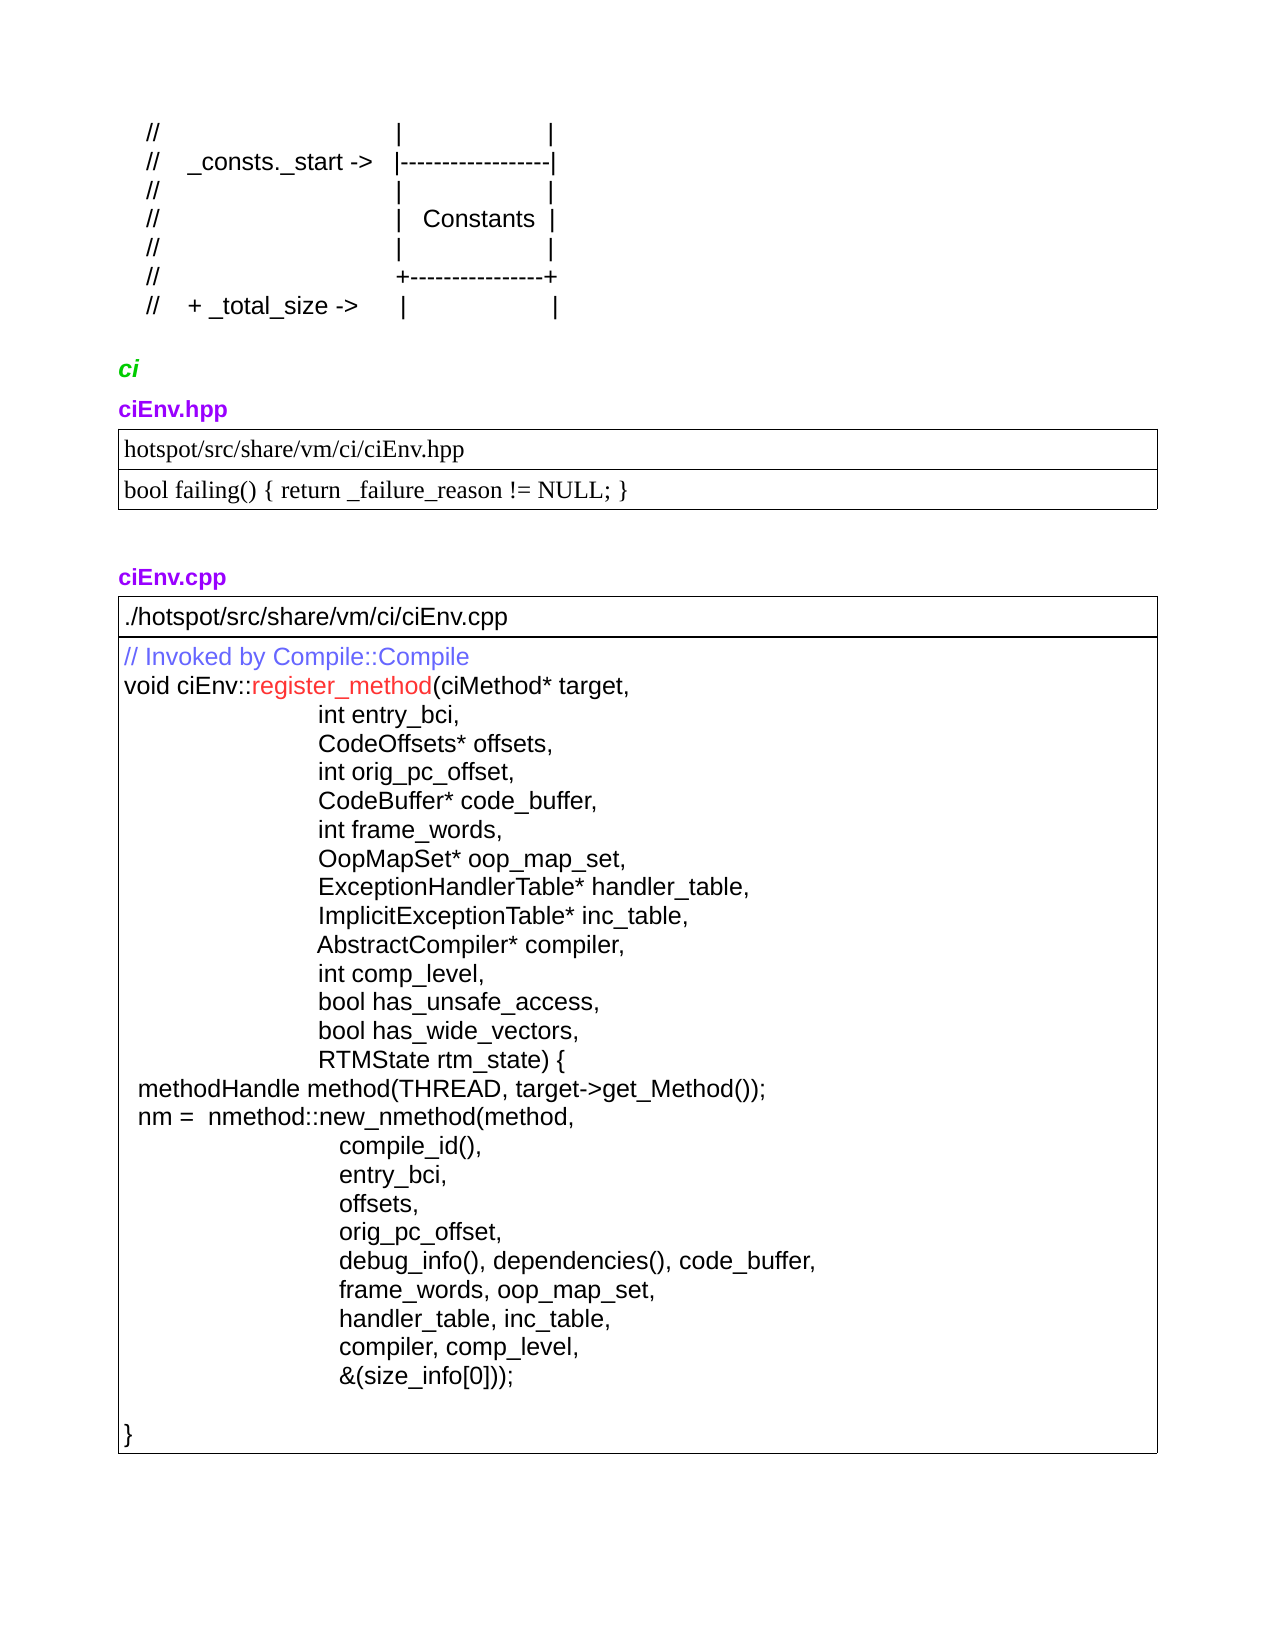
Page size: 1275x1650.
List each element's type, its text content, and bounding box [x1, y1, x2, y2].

subtitle ciEnv.hpp [118, 395, 1157, 422]
table_header bool failing() { return _failure_reason != NULL; } [119, 470, 1157, 509]
table_header hotspot/src/share/vm/ci/ciEnv.hpp [119, 430, 1157, 469]
subtitle ci [118, 354, 1157, 383]
table_header ./hotspot/src/share/vm/ci/ciEnv.cpp [119, 597, 1157, 636]
subtitle ciEnv.cpp [118, 563, 1157, 590]
table_header // Invoked by Compile::Compile void ciEnv::register_method(ciMethod* target, int entry_bci, CodeOffsets* offsets, int orig_pc_offset, CodeBuffer* code_buffer, int frame_words, OopMapSet* oop_map_set, ExceptionHandlerTable* handler_table, ImplicitExceptionTable* inc_table, AbstractCompiler* compiler, int comp_level, bool has_unsafe_access, bool has_wide_vectors, RTMState rtm_state) { methodHandle method(THREAD, target->get_Method()); nm = nmethod::new_nmethod(method, compile_id(), entry_bci, offsets, orig_pc_offset, debug_info(), dependencies(), code_buffer, frame_words, oop_map_set, handler_table, inc_table, compiler, comp_level, &(size_info[0])); } [119, 638, 1157, 1453]
text // | | // _consts._start -> |------------------| // | | // | Constants | // | | // +----------------+ // + _total_size -> | | [118, 118, 1157, 348]
